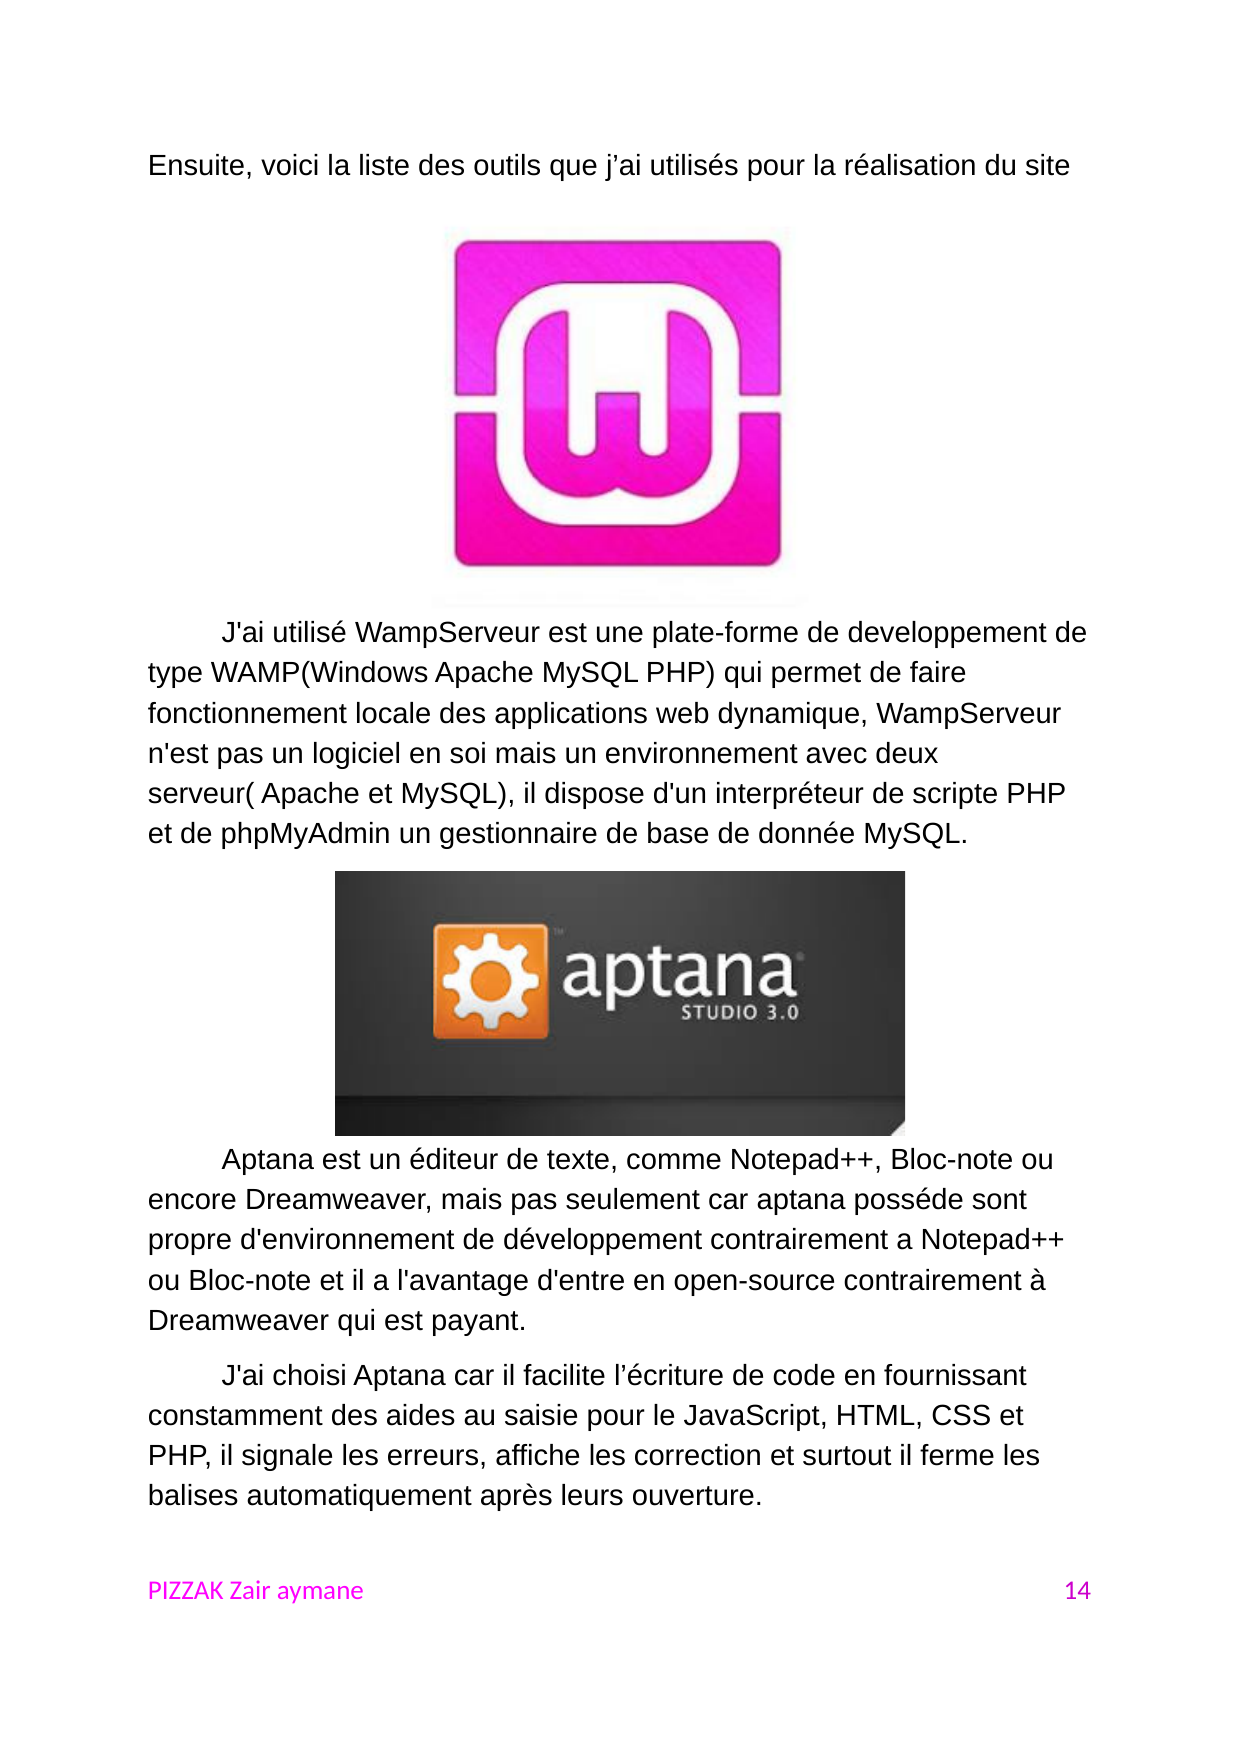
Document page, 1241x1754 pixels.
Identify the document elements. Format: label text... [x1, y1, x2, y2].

text Ensuite, voici la liste des outils que j’ai utilisés pour la réalisation du site [148, 148, 1093, 181]
text J'ai choisi Aptana car il facilite l’écriture de code en fournissant constamment des aides au saisie pour le JavaScript, HTML, CSS et PHP, il signale les erreurs, affiche les correction et surtout il ferme les balises automatiquement après leurs ouverture. [148, 1358, 1093, 1512]
picture [420, 202, 820, 609]
text J'ai utilisé WampServeur est une plate-forme de developpement de type WAMP(Windows Apache MySQL PHP) qui permet de faire fonctionnement locale des applications web dynamique, WampServeur n'est pas un logiciel en soi mais un environnement avec deux serveur( Apache et MySQL), il dispose d'un interpréteur de scripte PHP et de phpMyAdmin un gestionnaire de base de donnée MySQL. [148, 202, 1093, 850]
picture [335, 871, 905, 1136]
text Aptana est un éditeur de texte, comme Notepad++, Bloc-note ou encore Dreamweaver, mais pas seulement car aptana posséde sont propre d'environnement de développement contrairement a Notepad++ ou Bloc-note et il a l'avantage d'entre en open-source contrairement à Dreamweaver qui est payant. [148, 871, 1093, 1336]
